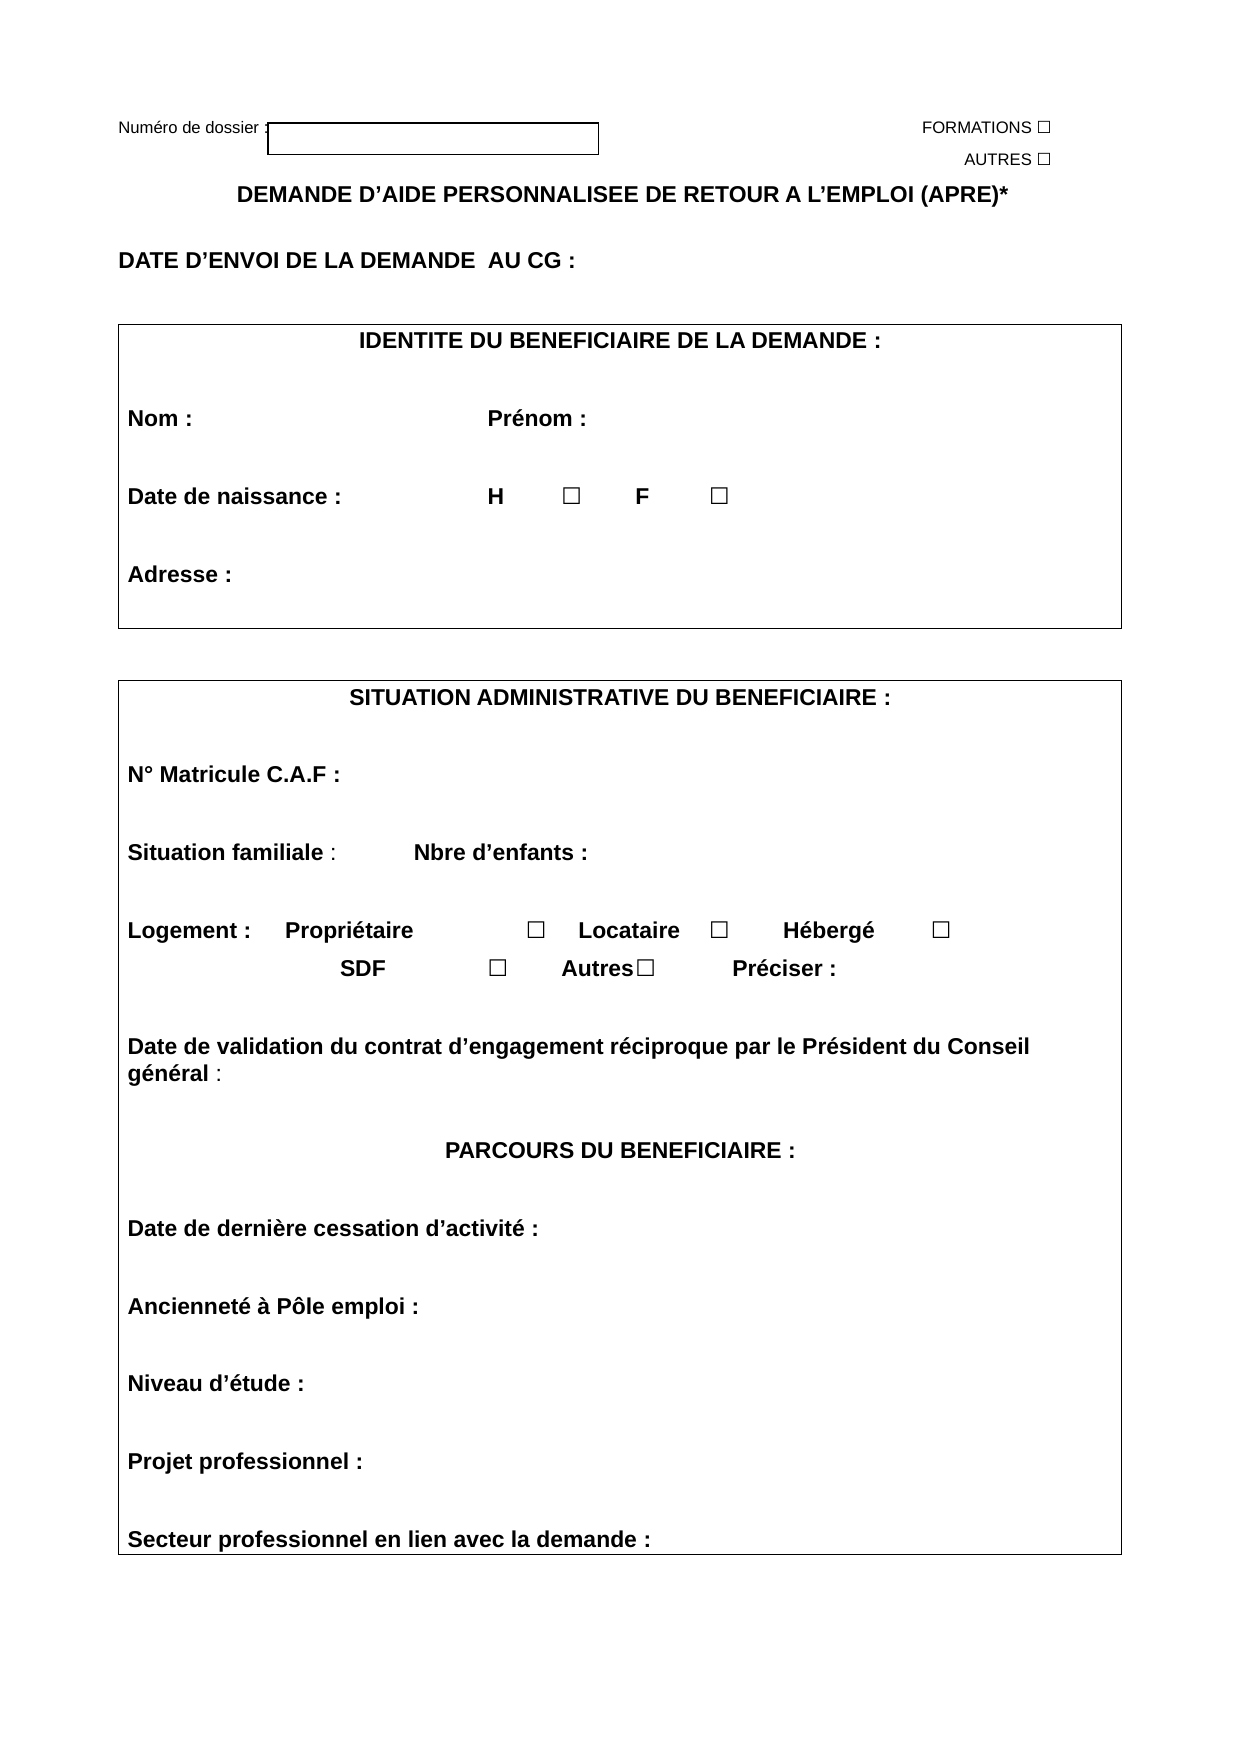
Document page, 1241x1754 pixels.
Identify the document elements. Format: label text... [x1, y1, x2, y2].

text SDF ☐ Autres ☐ Préciser : [119, 952, 1121, 982]
text Date de naissance : H ☐ F ☐ [119, 480, 1121, 509]
text DATE D’ENVOI DE LA DEMANDE AU CG : [118, 247, 1122, 273]
text Secteur professionnel en lien avec la demande : [119, 1523, 1121, 1554]
text Niveau d’étude : [119, 1367, 1121, 1397]
text Ancienneté à Pôle emploi : [119, 1289, 1121, 1319]
text DEMANDE D’AIDE PERSONNALISEE DE RETOUR A L’EMPLOI (APRE)* [123, 181, 1122, 208]
text Date de dernière cessation d’activité : [119, 1212, 1121, 1241]
text PARCOURS DU BENEFICIAIRE : [119, 1134, 1121, 1163]
text Logement : Propriétaire ☐ Locataire ☐ Hébergé ☐ [119, 913, 1121, 943]
text Adresse : [119, 557, 1121, 587]
text N° Matricule C.A.F : [119, 758, 1121, 787]
text SITUATION ADMINISTRATIVE DU BENEFICIAIRE : [119, 681, 1121, 710]
table_header FORMATIONS ☐ AUTRES ☐ [586, 118, 1062, 181]
table_header Numéro de dossier : [107, 118, 586, 181]
text IDENTITE DU BENEFICIAIRE DE LA DEMANDE : [119, 325, 1121, 354]
text Nom : Prénom : [119, 402, 1121, 432]
text Date de validation du contrat d’engagement réciproque par le Président du Conseil général : [119, 1030, 1121, 1086]
text Situation familiale : Nbre d’enfants : [119, 836, 1121, 865]
text Projet professionnel : [119, 1445, 1121, 1474]
